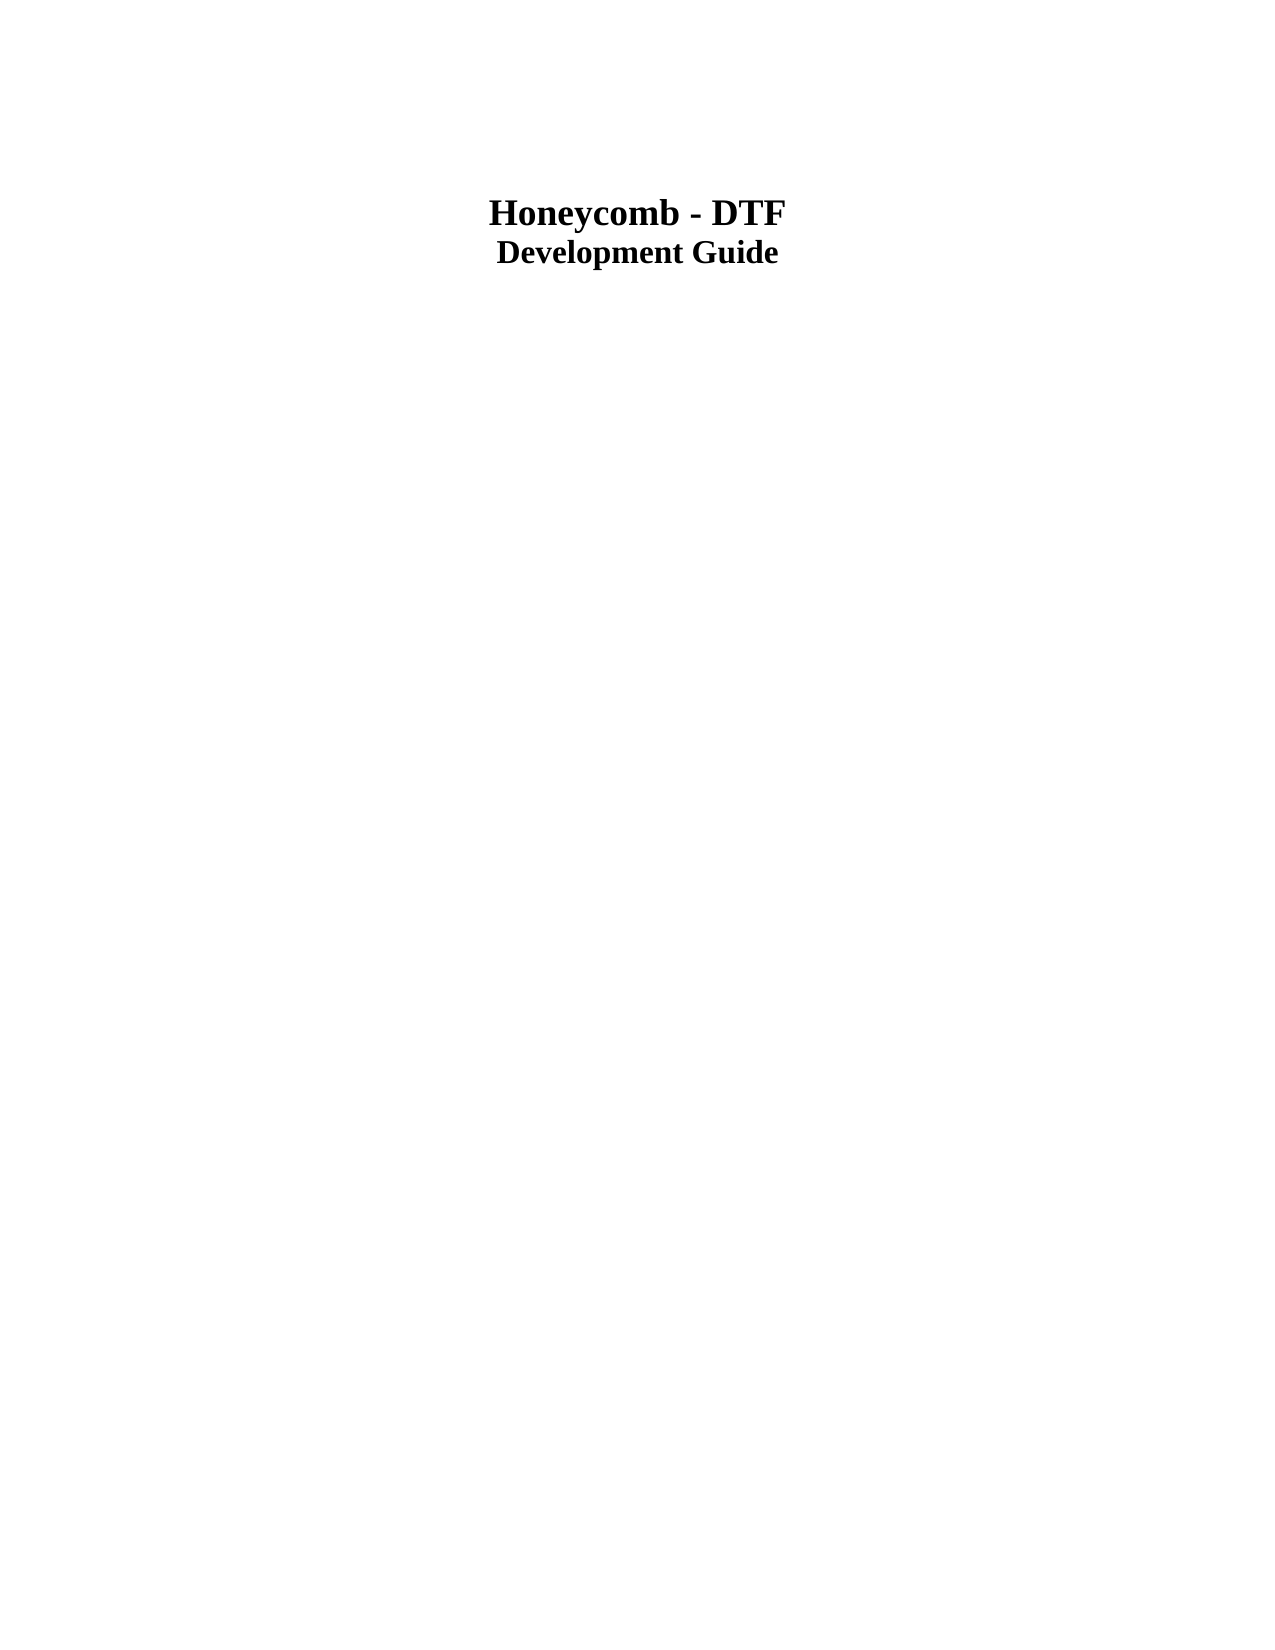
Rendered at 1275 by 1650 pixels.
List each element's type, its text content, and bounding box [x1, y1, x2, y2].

text Development Guide [118, 233, 1157, 270]
text Honeycomb - DTF [118, 192, 1157, 233]
